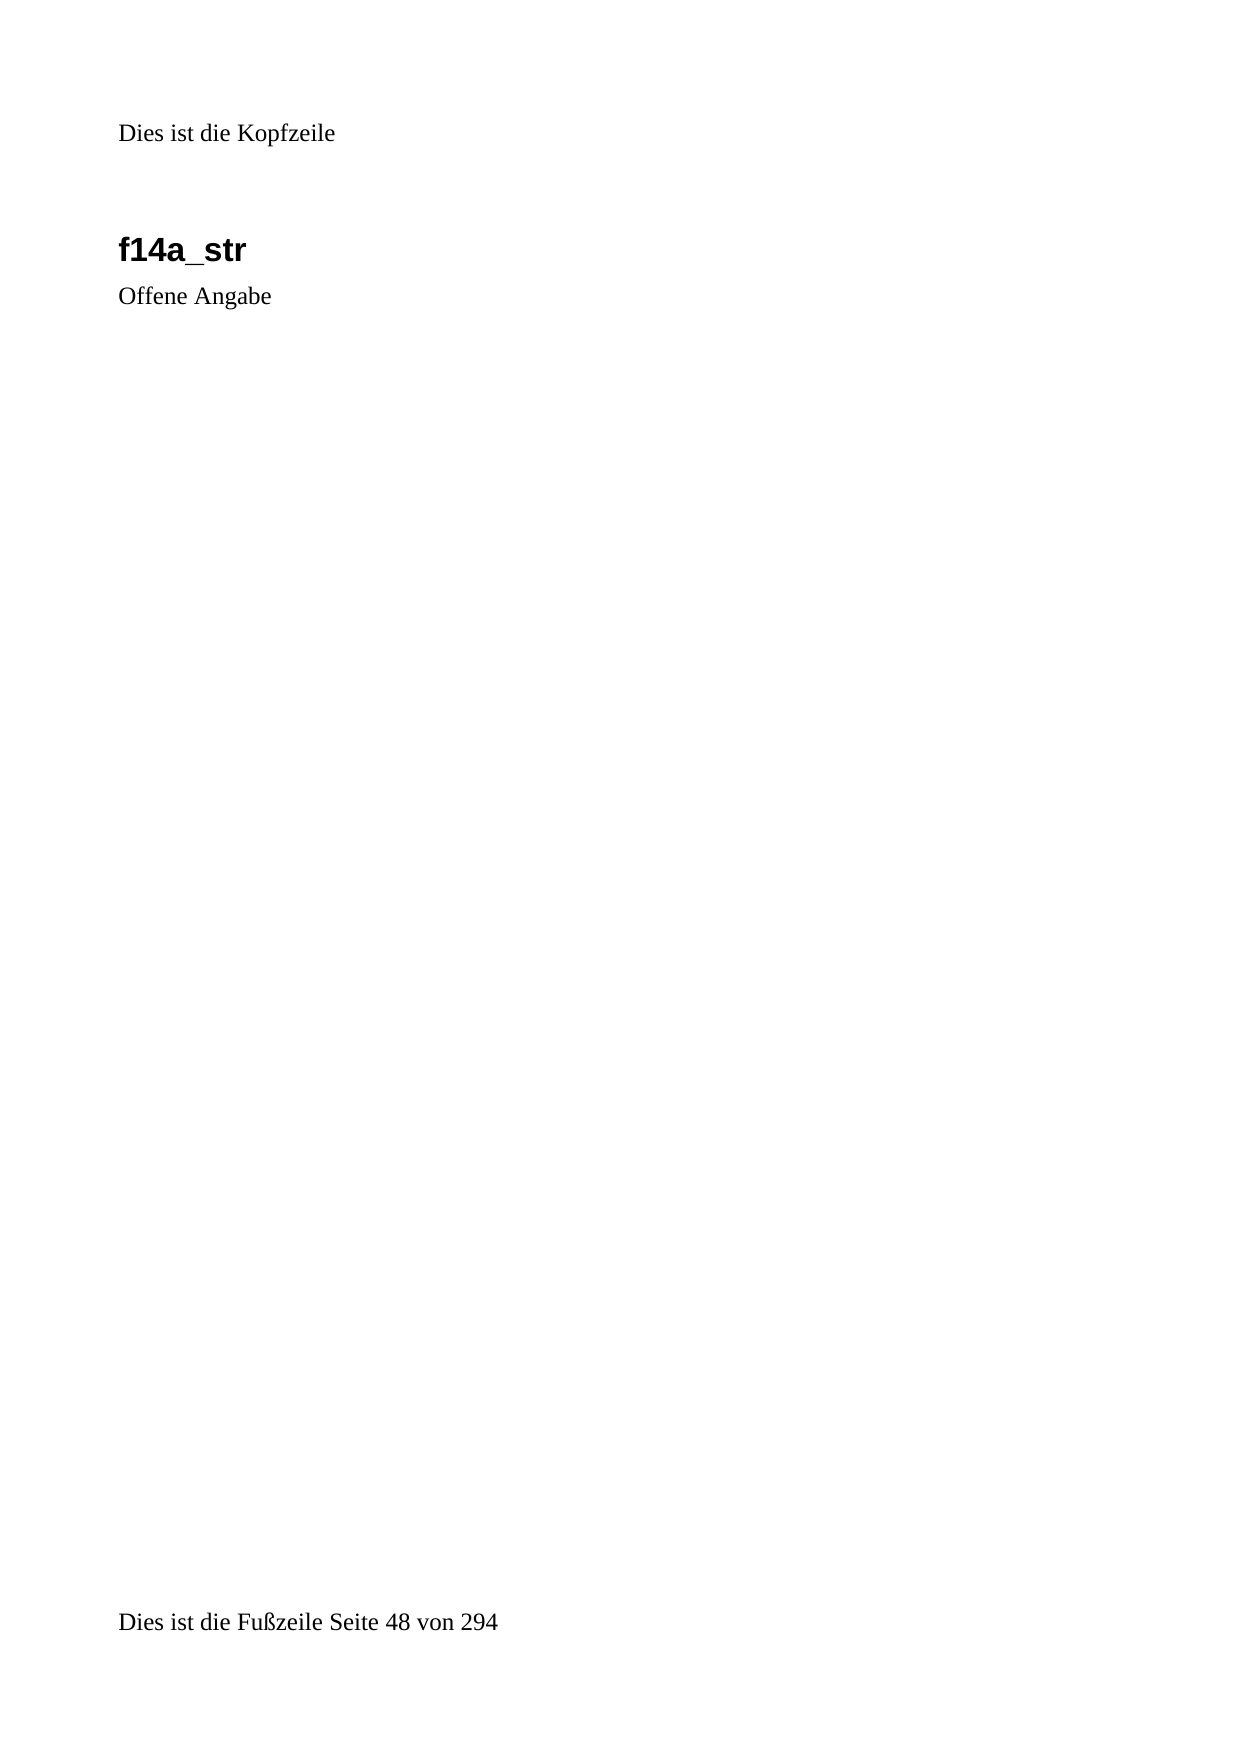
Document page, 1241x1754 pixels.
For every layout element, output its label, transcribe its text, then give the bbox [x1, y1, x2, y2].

text Offene Angabe [118, 281, 1122, 310]
subtitle f14a_str [118, 230, 1122, 269]
